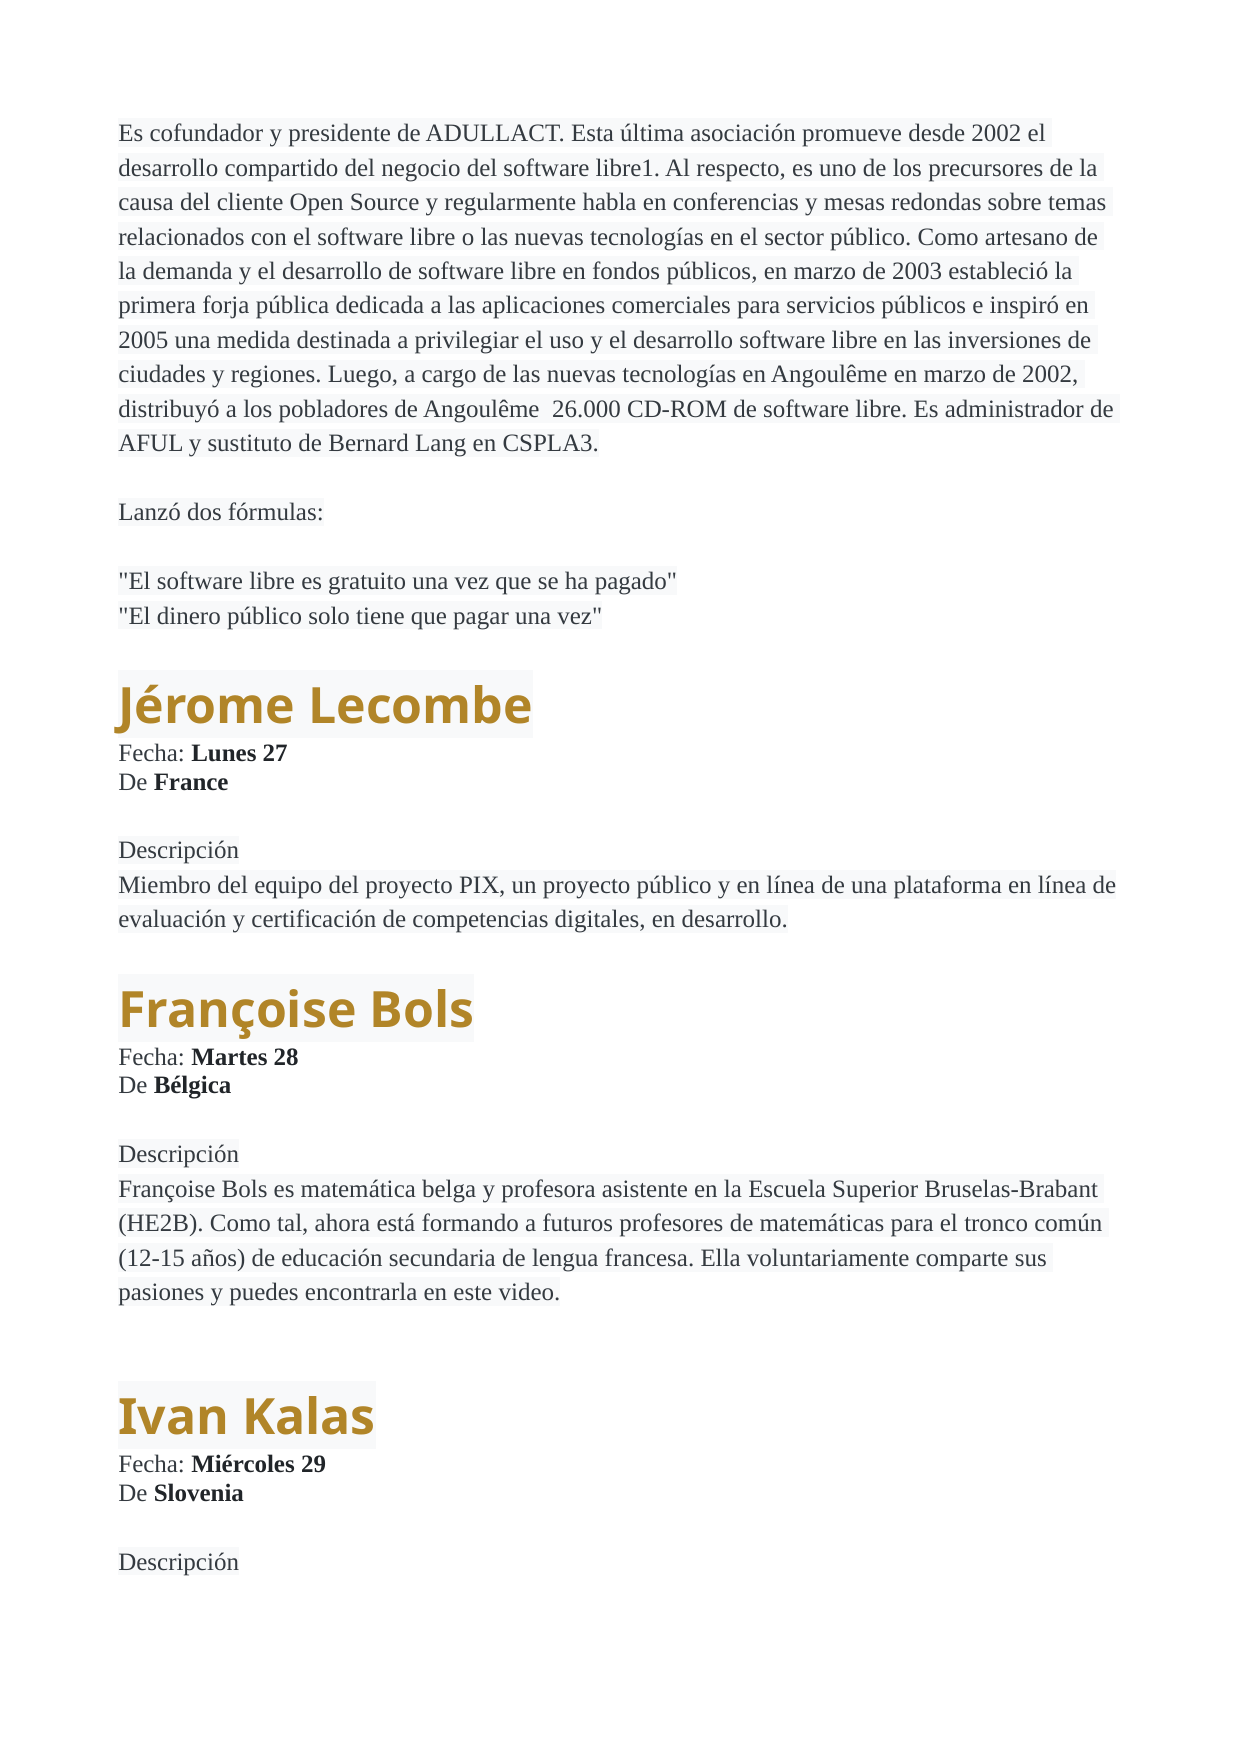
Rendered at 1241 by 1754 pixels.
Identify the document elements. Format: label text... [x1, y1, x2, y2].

text De Bélgica [118, 1070, 1122, 1099]
text De France [118, 767, 1122, 795]
subtitle Jérome Lecombe [118, 670, 1122, 738]
text "El dinero público solo tiene que pagar una vez" [118, 601, 1122, 629]
text Françoise Bols es matemática belga y profesora asistente en la Escuela Superior Bruselas-Brabant (HE2B). Como tal, ahora está formando a futuros profesores de matemáticas para el tronco común (12-15 años) de educación secundaria de lengua francesa. Ella voluntariamente comparte sus pasiones y puedes encontrarla en este video. [118, 1174, 1122, 1306]
text Es cofundador y presidente de ADULLACT. Esta última asociación promueve desde 2002 el desarrollo compartido del negocio del software libre1. Al respecto, es uno de los precursores de la causa del cliente Open Source y regularmente habla en conferencias y mesas redondas sobre temas relacionados con el software libre o las nuevas tecnologías en el sector público. Como artesano de la demanda y el desarrollo de software libre en fondos públicos, en marzo de 2003 estableció la primera forja pública dedicada a las aplicaciones comerciales para servicios públicos e inspiró en 2005 una medida destinada a privilegiar el uso y el desarrollo software libre en las inversiones de ciudades y regiones. Luego, a cargo de las nuevas tecnologías en Angoulême en marzo de 2002, distribuyó a los pobladores de Angoulême 26.000 CD-ROM de software libre. Es administrador de AFUL y sustituto de Bernard Lang en CSPLA3. [118, 118, 1122, 457]
text "El software libre es gratuito una vez que se ha pagado" [118, 566, 1122, 595]
text Miembro del equipo del proyecto PIX, un proyecto público y en línea de una plataforma en línea de evaluación y certificación de competencias digitales, en desarrollo. [118, 870, 1122, 933]
subtitle Françoise Bols [118, 973, 1122, 1042]
text Fecha: Martes 28 [118, 1042, 1122, 1070]
text De Slovenia [118, 1478, 1122, 1506]
text Descripción [118, 836, 1122, 864]
text Lanzó dos fórmulas: [118, 497, 1122, 526]
text Descripción [118, 1139, 1122, 1168]
text Descripción [118, 1547, 1122, 1575]
text Fecha: Miércoles 29 [118, 1449, 1122, 1478]
text Fecha: Lunes 27 [118, 738, 1122, 767]
subtitle Ivan Kalas [118, 1381, 1122, 1449]
